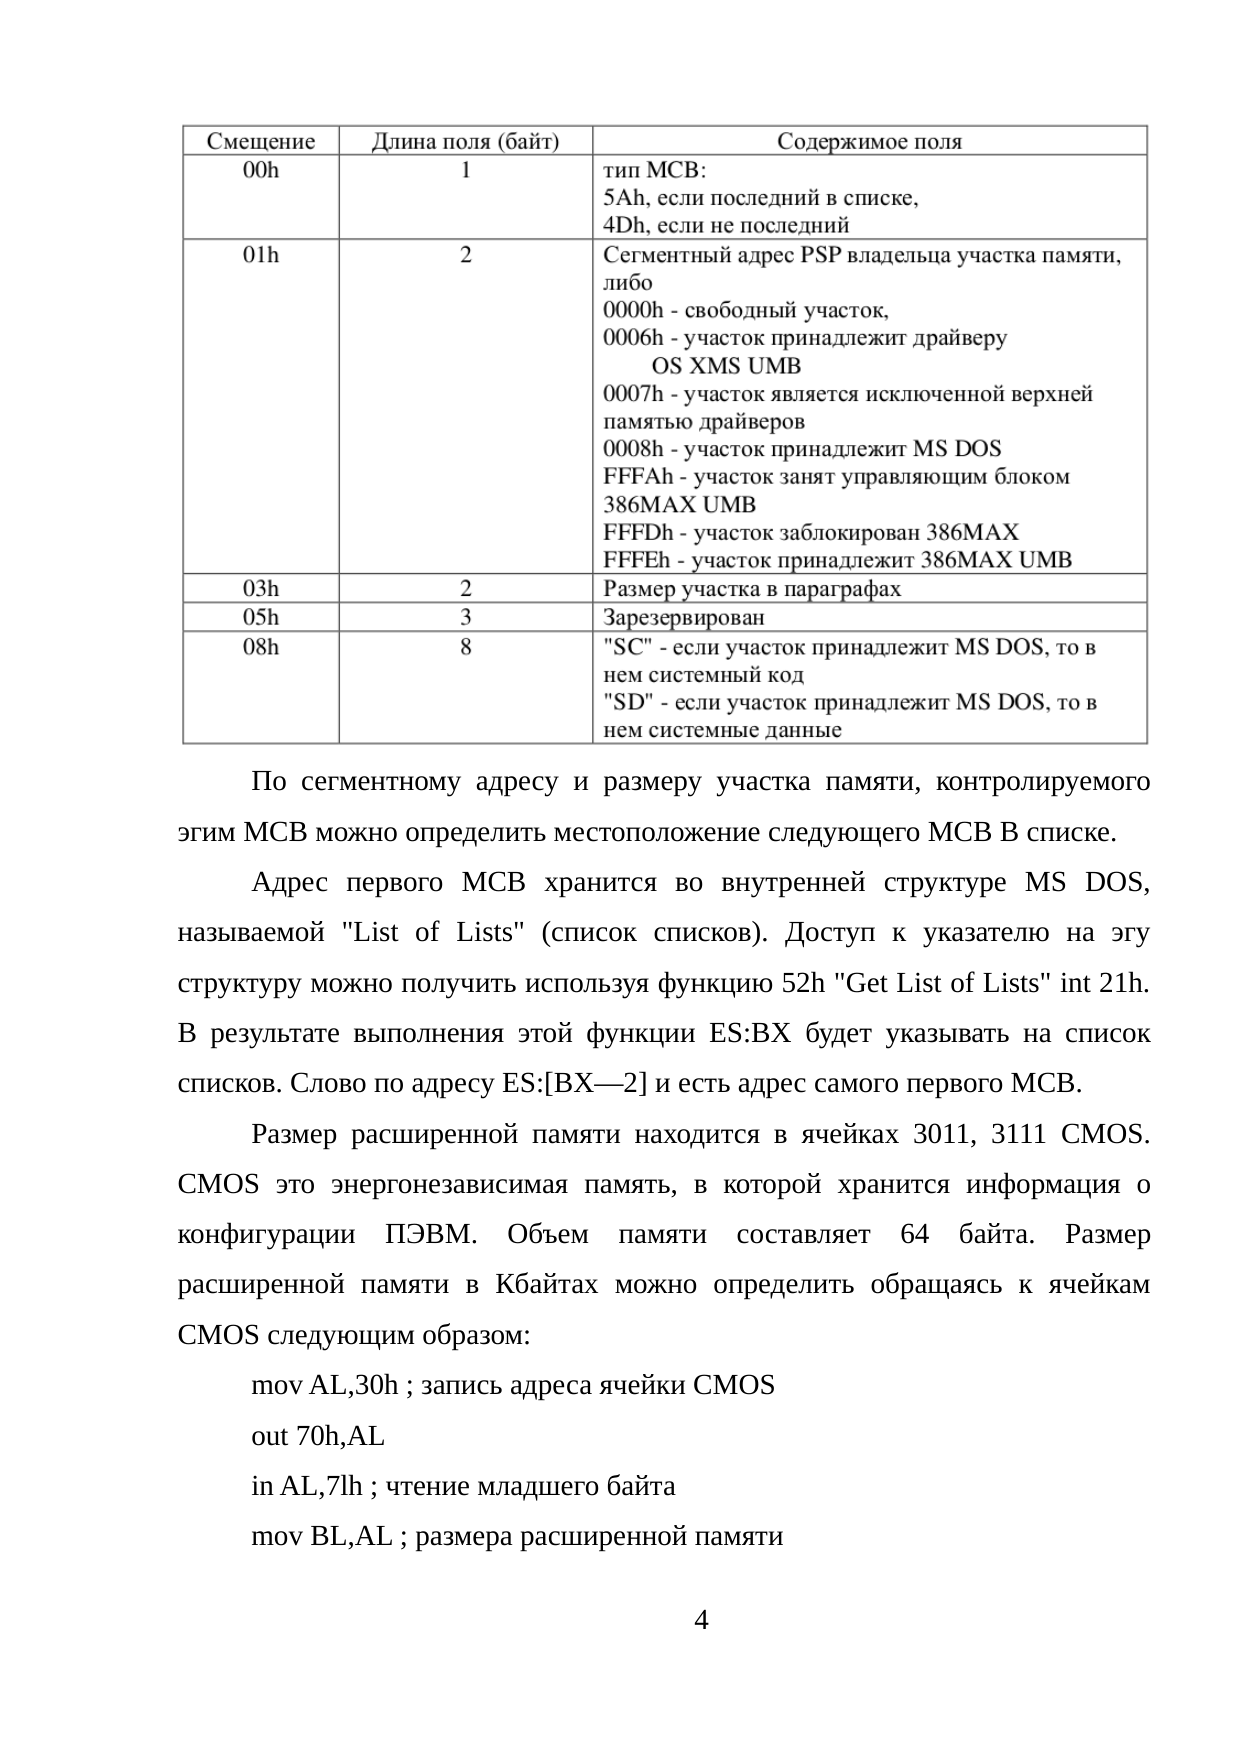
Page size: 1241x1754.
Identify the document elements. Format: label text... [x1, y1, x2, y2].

picture [177, 118, 1152, 747]
text mov BL,AL ; размера расширенной памяти [177, 1518, 1152, 1552]
text Размер расширенной памяти находится в ячейках 3011, 3111 CMOS. CMOS это энергонезависимая память, в которой хранится информация o конфигурации ПЭВМ. Объем памяти составляет 64 байта. Размер расширенной памяти в Кбайтах можно определить обращаясь к ячейкам CMOS следующим образом: [177, 1116, 1152, 1351]
text mov AL,30h ; запись адреса ячейки CMOS [177, 1367, 1152, 1401]
text in AL,7lh ; чтение младшего байта [177, 1468, 1152, 1501]
text Адрес первого MCB хранится во внутренней структуре MS DOS, называемой "List of Lists" (список списков). Доступ к указателю на эгу структуру можно получить используя функцию 52h "Get List of Lists" int 21h. B результате выполнения этой функции ES:BX будет указывать на список списков. Слово по адресу ES:[BX—2] и есть адрес самого первого MCB. [177, 864, 1152, 1099]
subtitle По сегментному адресу и размеру участка памяти, контролируемого эгим MCB можно определить местоположение следующего MCB B списке. [177, 747, 1152, 847]
text out 70h,AL [177, 1418, 1152, 1451]
